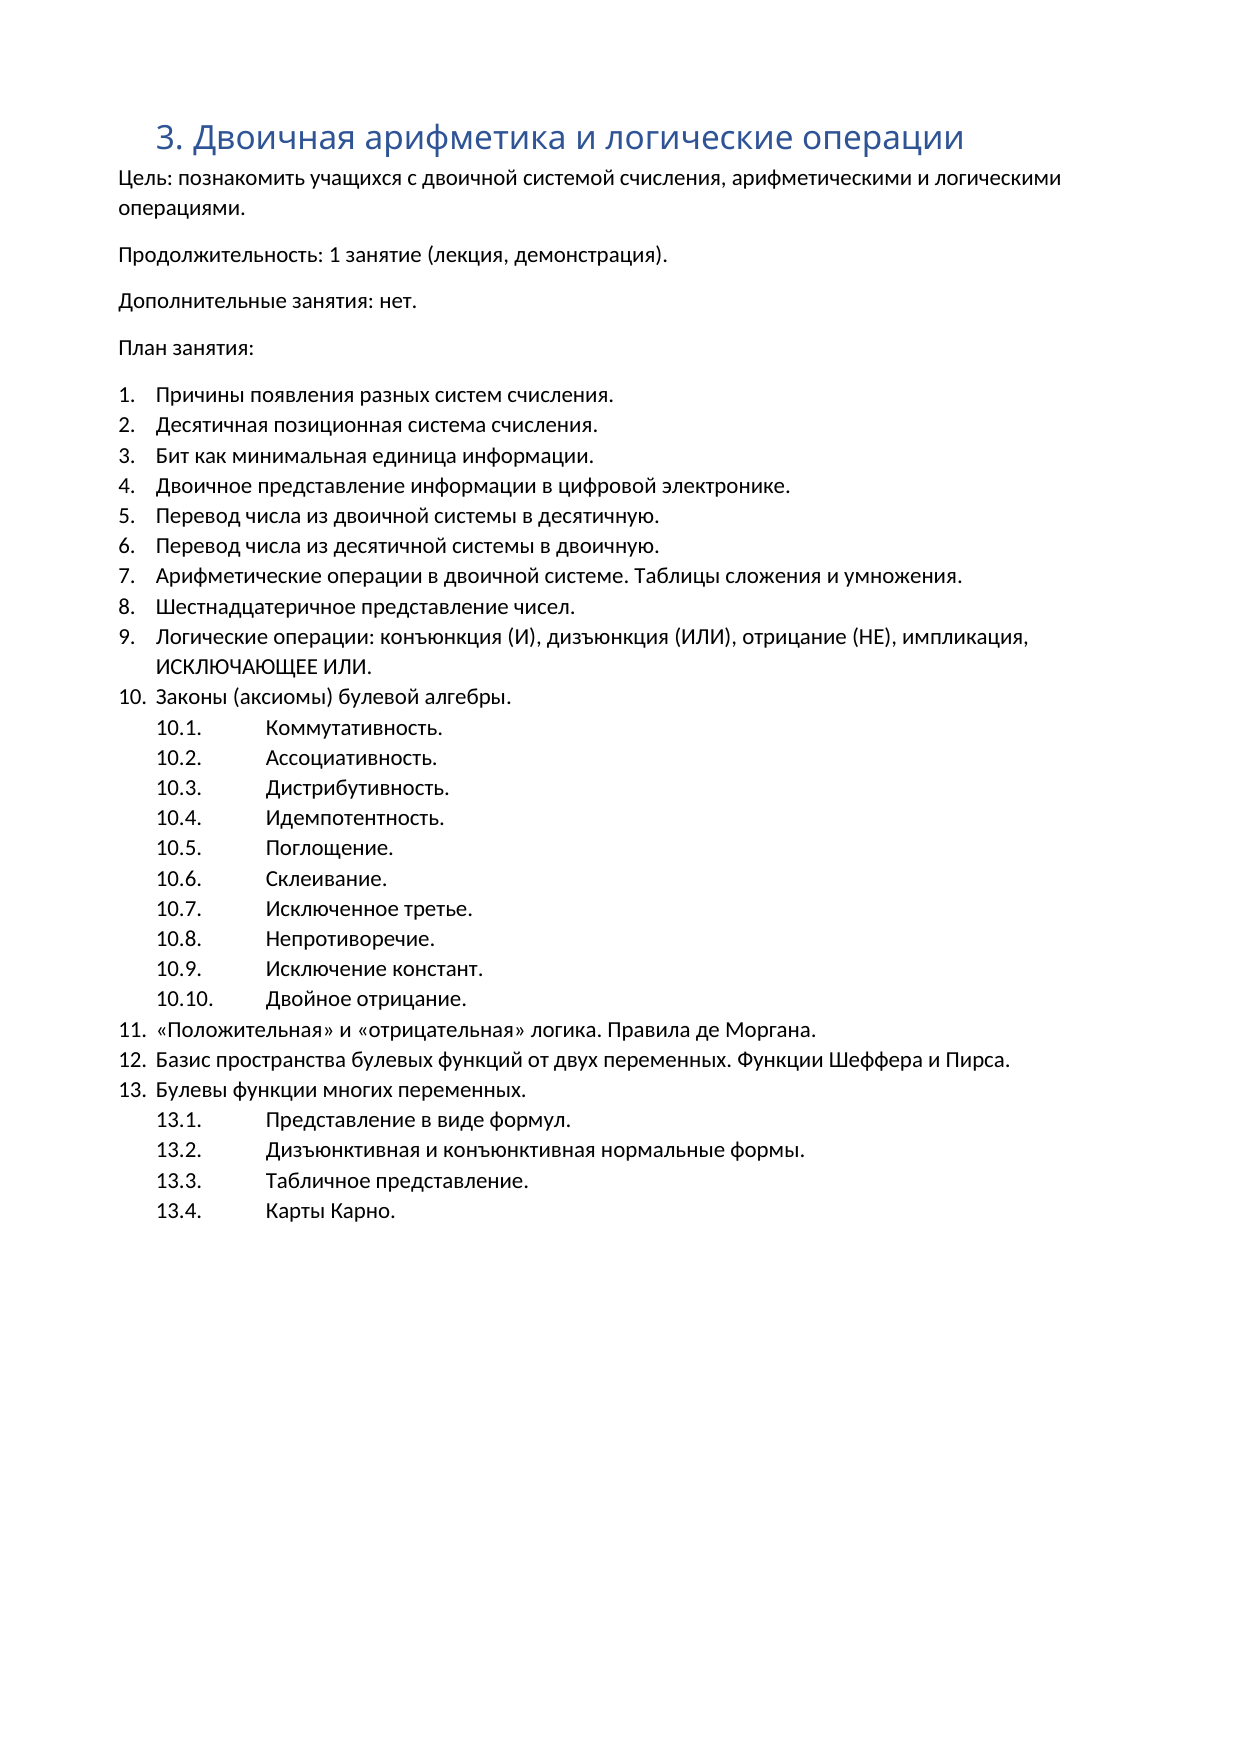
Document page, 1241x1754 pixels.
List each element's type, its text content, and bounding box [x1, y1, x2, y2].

list Перевод числа из двоичной системы в десятичную. [118, 501, 1152, 529]
list Поглощение. [156, 833, 1152, 861]
list Законы (аксиомы) булевой алгебры. [118, 682, 1152, 710]
list Непротиворечие. [156, 924, 1152, 952]
list Перевод числа из десятичной системы в двоичную. [118, 531, 1152, 559]
list Склеивание. [156, 864, 1152, 892]
list Булевы функции многих переменных. [118, 1075, 1152, 1103]
list Базис пространства булевых функций от двух переменных. Функции Шеффера и Пирса. [118, 1045, 1152, 1073]
list Представление в виде формул. [156, 1105, 1152, 1133]
text Продолжительность: 1 занятие (лекция, демонстрация). [118, 240, 1152, 268]
list Дизъюнктивная и конъюнктивная нормальные формы. [156, 1136, 1152, 1163]
list «Положительная» и «отрицательная» логика. Правила де Моргана. [118, 1015, 1152, 1043]
list Коммутативность. [156, 713, 1152, 741]
list Исключение констант. [156, 954, 1152, 982]
list Исключенное третье. [156, 894, 1152, 922]
list Карты Карно. [156, 1196, 1152, 1224]
text План занятия: [118, 333, 1152, 361]
list Дистрибутивность. [156, 773, 1152, 801]
list Двойное отрицание. [156, 984, 1152, 1012]
subtitle Двоичная арифметика и логические операции [156, 114, 1152, 159]
list Идемпотентность. [156, 803, 1152, 831]
list Ассоциативность. [156, 743, 1152, 771]
list Десятичная позиционная система счисления. [118, 411, 1152, 438]
text Дополнительные занятия: нет. [118, 287, 1152, 314]
list Двоичное представление информации в цифровой электронике. [118, 471, 1152, 499]
list Шестнадцатеричное представление чисел. [118, 592, 1152, 620]
list Табличное представление. [156, 1166, 1152, 1194]
list Логические операции: конъюнкция (И), дизъюнкция (ИЛИ), отрицание (НЕ), импликация, ИСКЛЮЧАЮЩЕЕ ИЛИ. [118, 622, 1152, 680]
text Цель: познакомить учащихся с двоичной системой счисления, арифметическими и логическими операциями. [118, 163, 1152, 221]
list Причины появления разных систем счисления. [118, 380, 1152, 408]
list Бит как минимальная единица информации. [118, 441, 1152, 469]
list Арифметические операции в двоичной системе. Таблицы сложения и умножения. [118, 562, 1152, 589]
